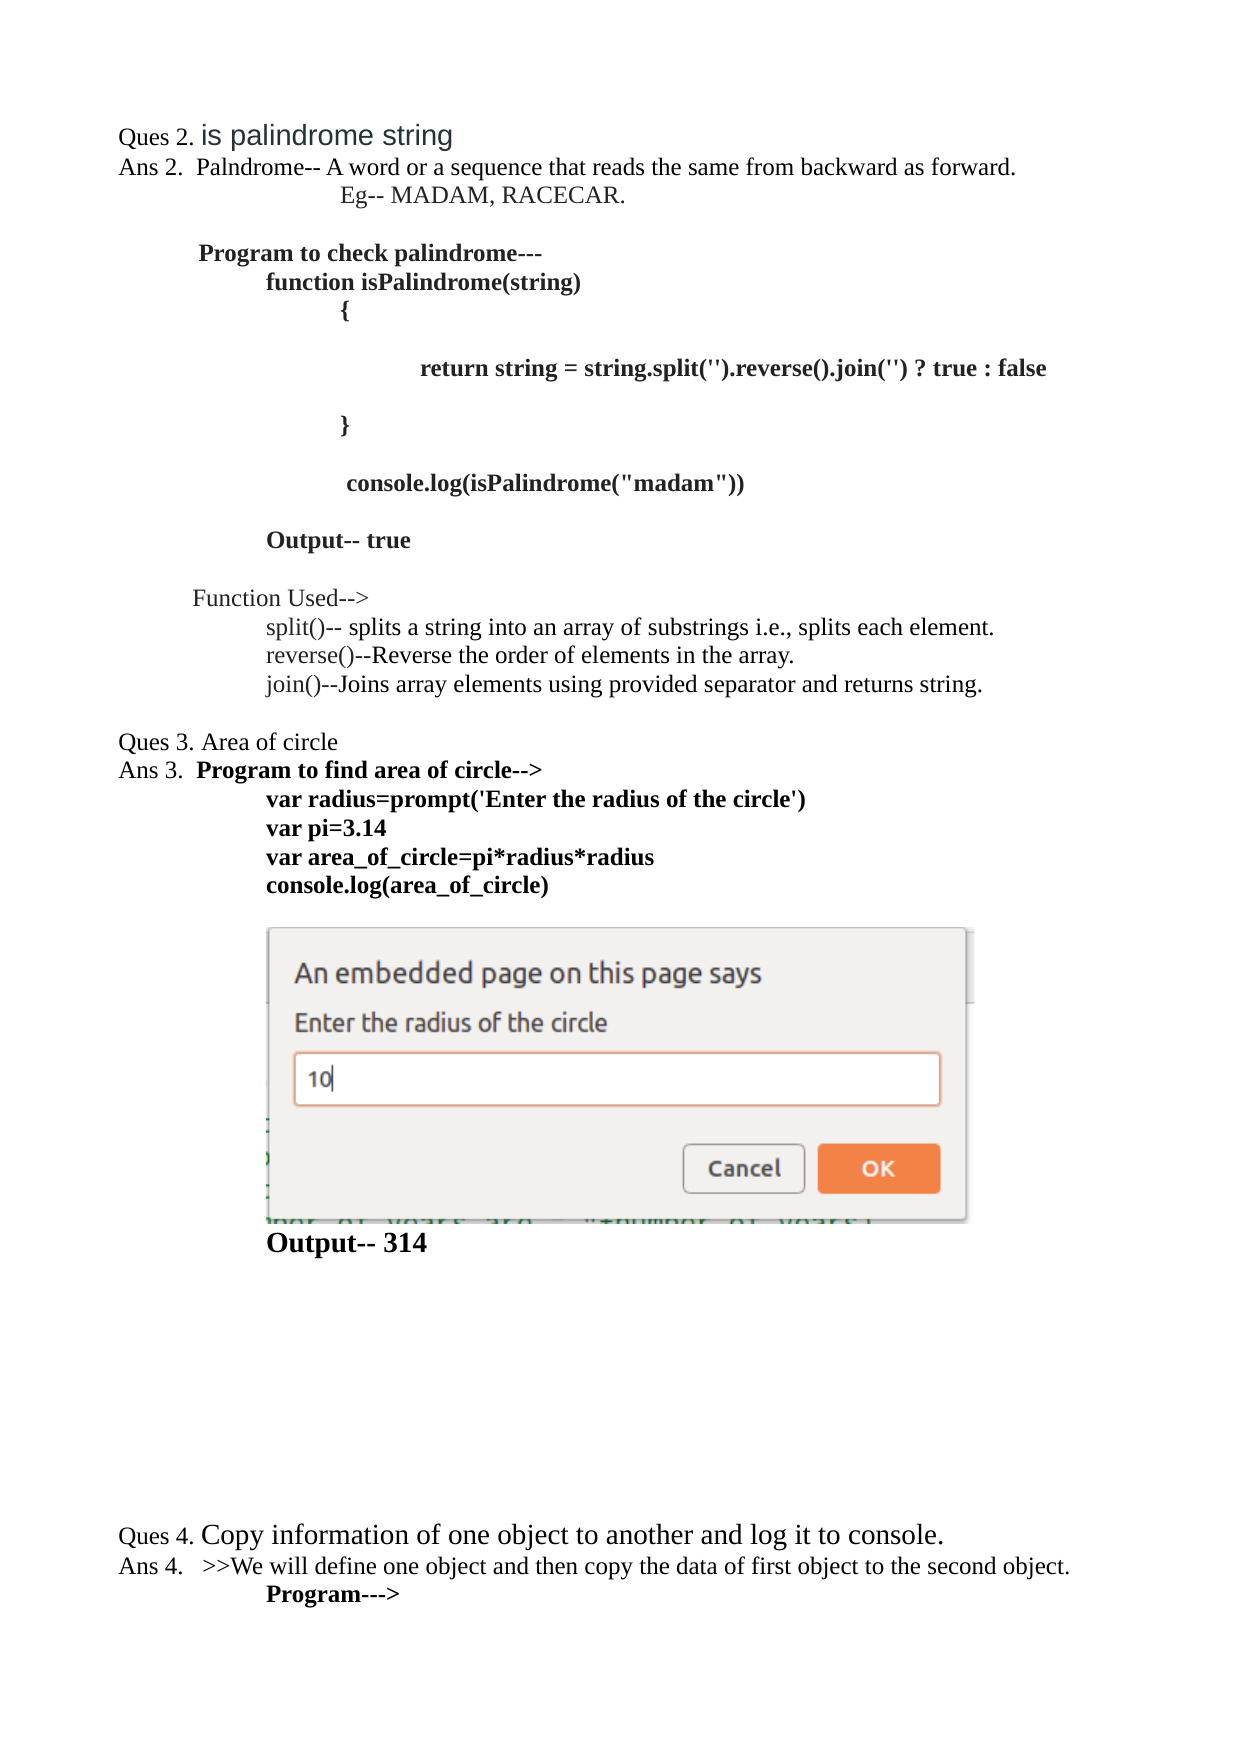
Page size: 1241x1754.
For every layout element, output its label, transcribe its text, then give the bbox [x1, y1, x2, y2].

text split()-- splits a string into an array of substrings i.e., splits each element. [118, 612, 1122, 640]
text Output-- 314 [118, 1225, 1122, 1258]
text Ans 3. Program to find area of circle--> [118, 755, 1122, 784]
text function isPalindrome(string) [118, 267, 1122, 295]
text console.log(area_of_circle) [118, 870, 1122, 899]
text Program---> [118, 1579, 1122, 1608]
text Output-- true [118, 525, 1122, 554]
text console.log(isPalindrome("madam")) [118, 468, 1122, 497]
text Ques 2. is palindrome string [118, 118, 1122, 152]
text Ques 4. Copy information of one object to another and log it to console. [118, 1517, 1122, 1551]
text Function Used--> [118, 583, 1122, 612]
text reverse()--Reverse the order of elements in the array. [118, 640, 1122, 669]
picture [265, 927, 975, 1224]
text } [118, 410, 1122, 439]
text Ans 4. >>We will define one object and then copy the data of first object to the second object. [118, 1551, 1122, 1579]
text join()--Joins array elements using provided separator and returns string. [118, 669, 1122, 698]
text Program to check palindrome--- [118, 238, 1122, 267]
text var pi=3.14 [118, 813, 1122, 842]
text var area_of_circle=pi*radius*radius [118, 842, 1122, 870]
text return string = string.split('').reverse().join('') ? true : false [118, 353, 1122, 382]
text Eg-- MADAM, RACECAR. [118, 180, 1122, 209]
text var radius=prompt('Enter the radius of the circle') [118, 784, 1122, 813]
text Ans 2. Palndrome-- A word or a sequence that reads the same from backward as forward. [118, 152, 1122, 180]
text { [118, 295, 1122, 324]
text Ques 3. Area of circle [118, 727, 1122, 755]
